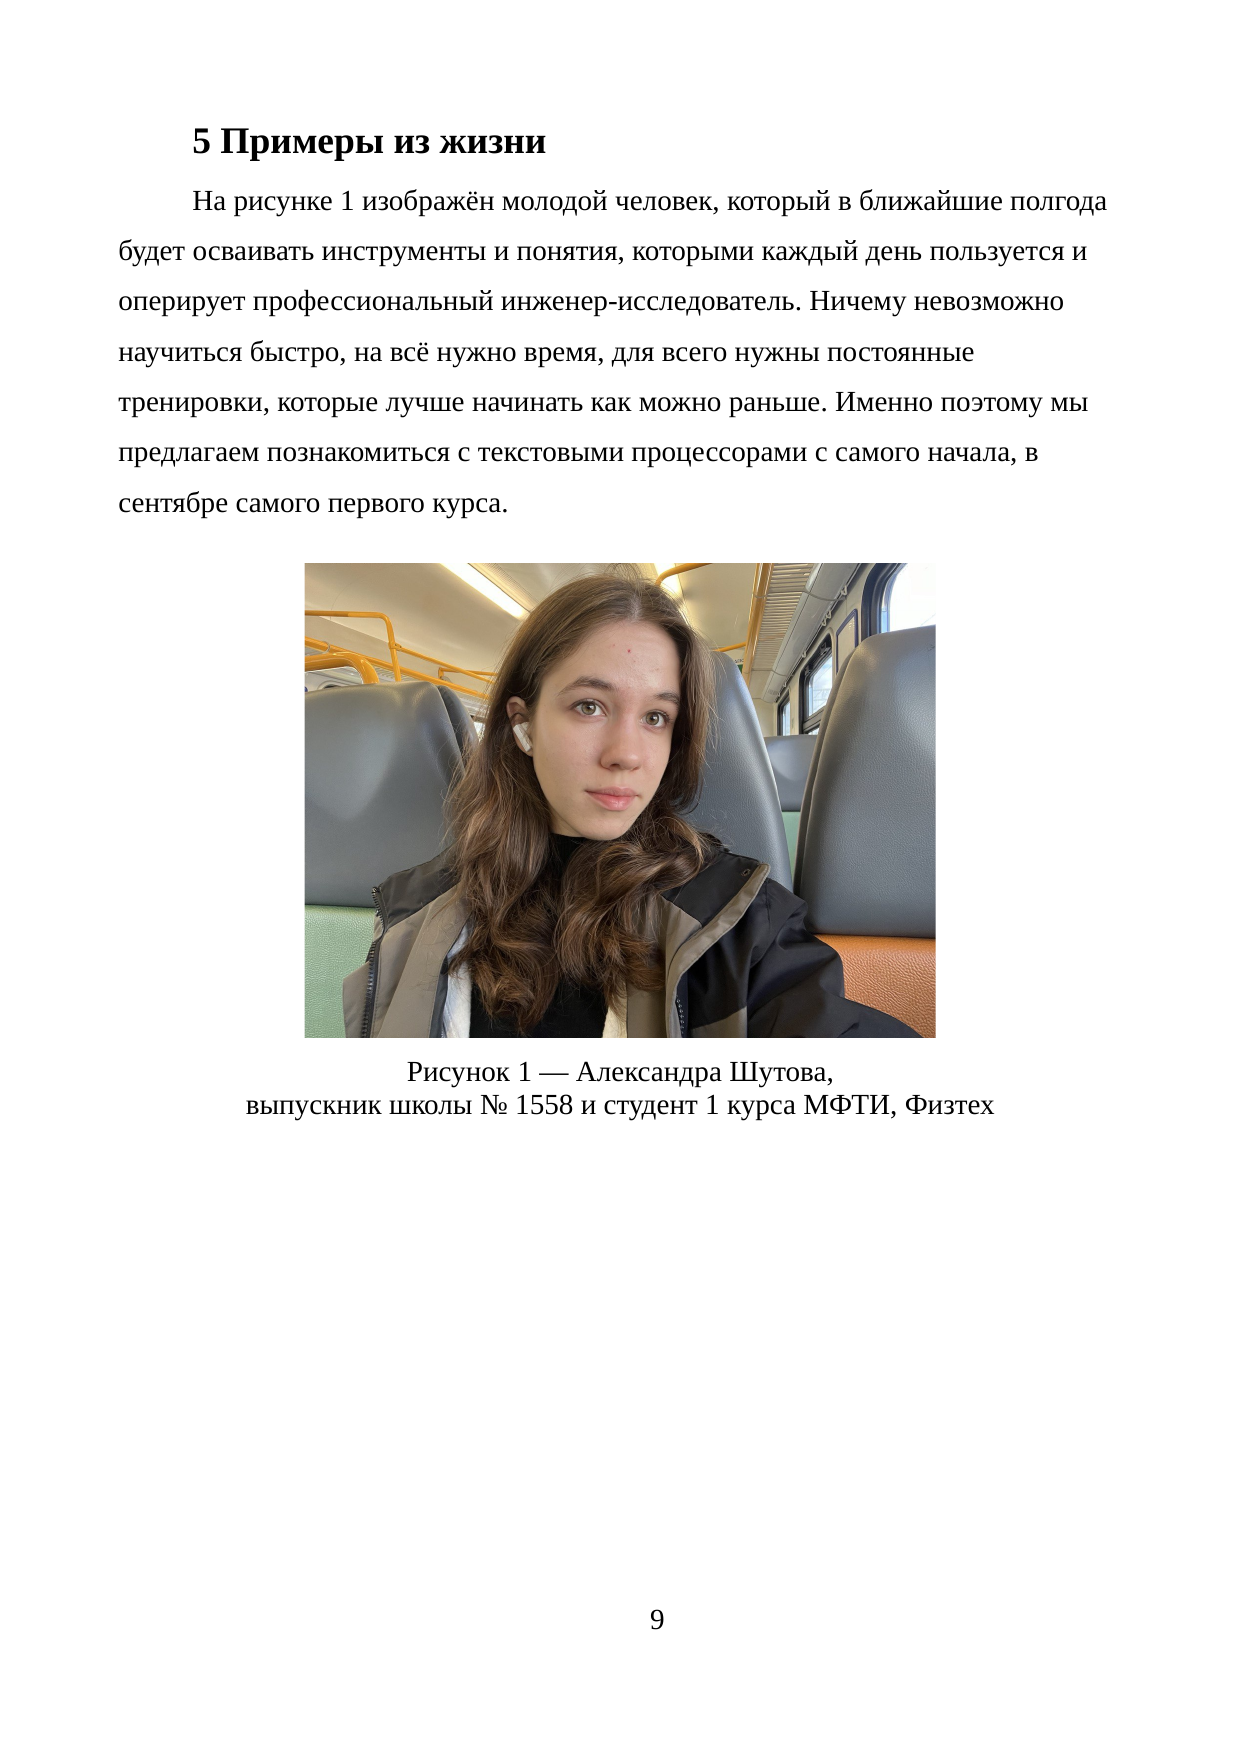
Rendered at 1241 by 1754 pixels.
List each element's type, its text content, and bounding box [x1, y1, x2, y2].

subtitle Примеры из жизни [118, 118, 1122, 161]
text Рисунок 1 — Александра Шутова, выпускник школы № 1558 и студент 1 курса МФТИ, Физтех [118, 1054, 1122, 1121]
picture [304, 563, 936, 1038]
text На рисунке 1 изображён молодой человек, который в ближайшие полгода будет осваивать инструменты и понятия, которыми каждый день пользуется и оперирует профессиональный инженер-исследователь. Ничему невозможно научиться быстро, на всё нужно время, для всего нужны постоянные тренировки, которые лучше начинать как можно раньше. Именно поэтому мы предлагаем познакомиться с текстовыми процессорами с самого начала, в сентябре самого первого курса. [118, 183, 1122, 518]
